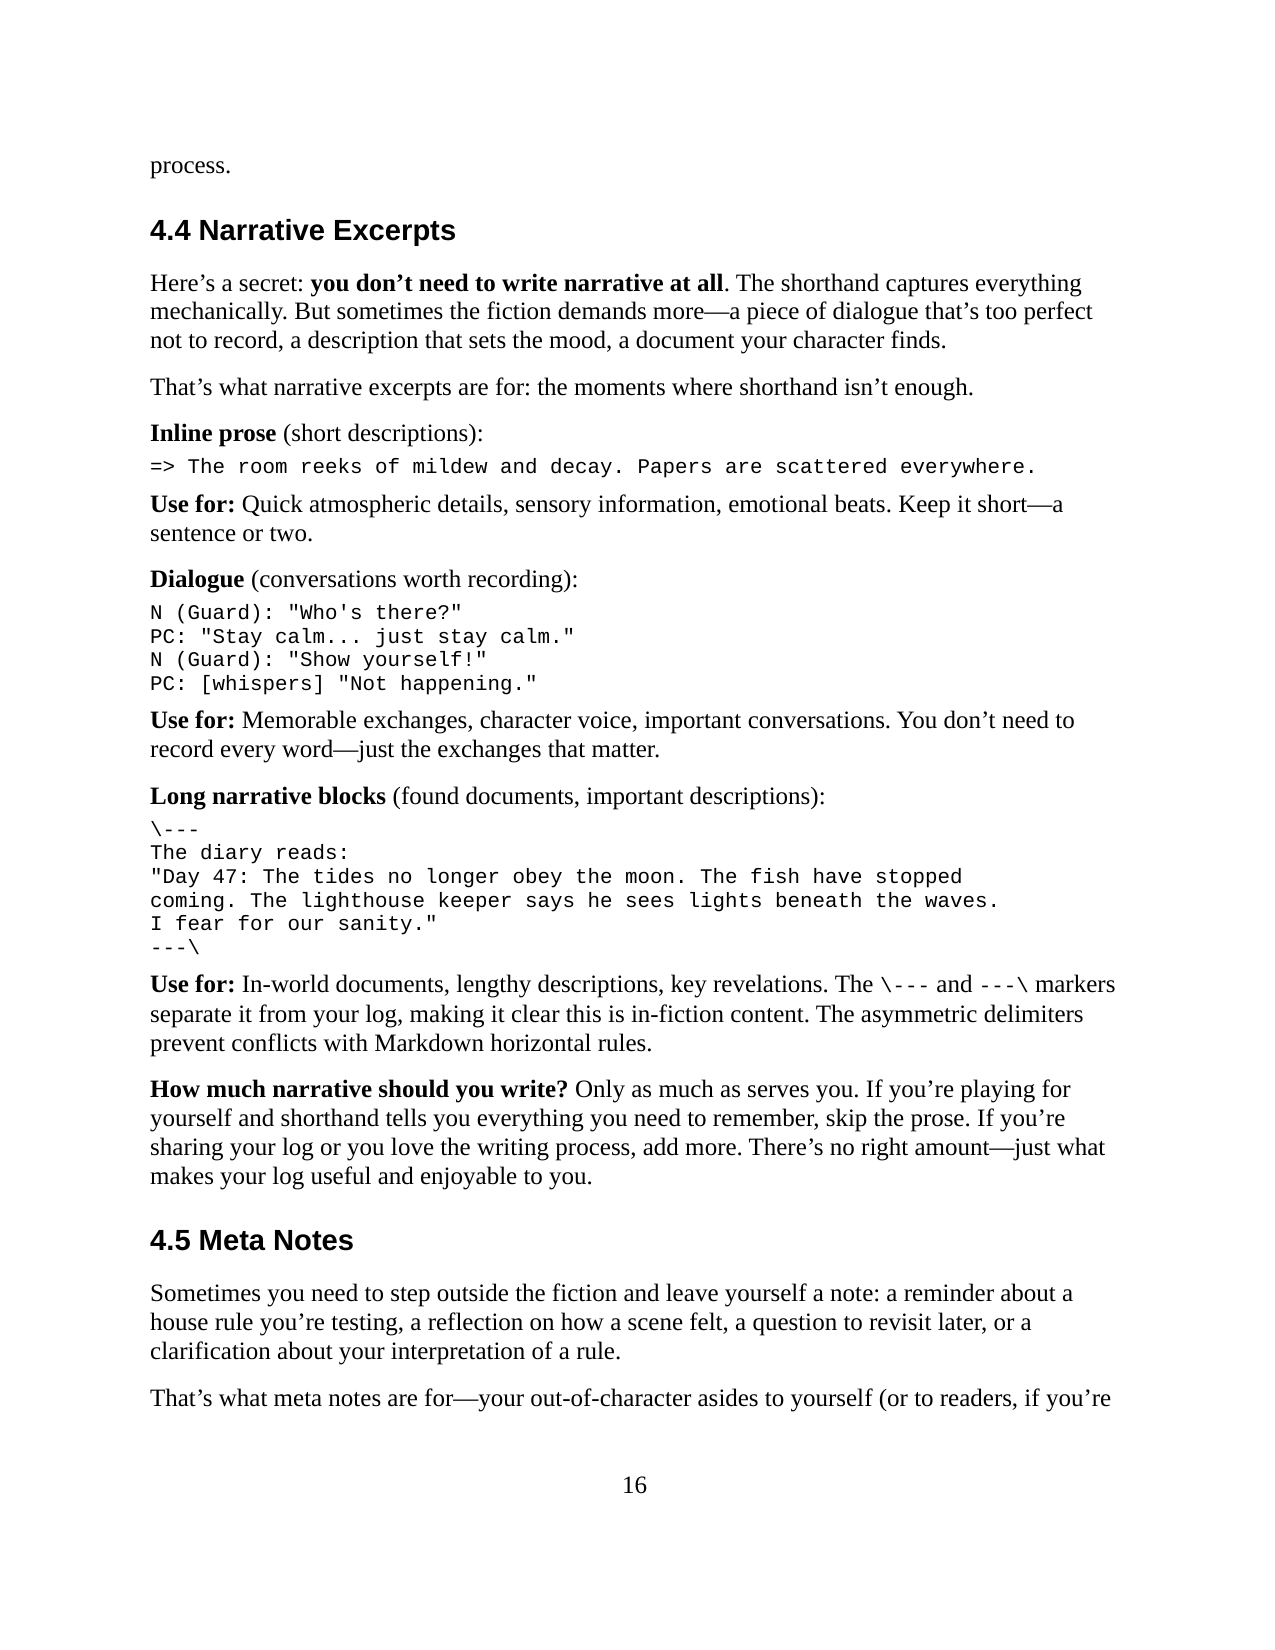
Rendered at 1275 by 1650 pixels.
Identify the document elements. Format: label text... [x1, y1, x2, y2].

text Here’s a secret: you don’t need to write narrative at all. The shorthand captures everything mechanically. But sometimes the fiction demands more—a piece of dialogue that’s too perfect not to record, a description that sets the mood, a document your character finds. [150, 268, 1125, 354]
subtitle 4.5 Meta Notes [150, 1223, 1125, 1257]
text The diary reads: [150, 842, 1125, 866]
text I fear for our sanity." [150, 913, 1125, 937]
text Long narrative blocks (found documents, important descriptions): [150, 781, 1125, 810]
text PC: "Stay calm... just stay calm." [150, 626, 1125, 649]
text process. [150, 150, 1125, 179]
text Inline prose (short descriptions): [150, 418, 1125, 447]
text That’s what meta notes are for—your out-of-character asides to yourself (or to readers, if you’re [150, 1383, 1125, 1411]
text ---\ [150, 937, 1125, 961]
text Sometimes you need to step outside the fiction and leave yourself a note: a reminder about a house rule you’re testing, a reflection on how a scene felt, a question to revisit later, or a clarification about your interpretation of a rule. [150, 1278, 1125, 1365]
text Use for: Memorable exchanges, character voice, important conversations. You don’t need to record every word—just the exchanges that matter. [150, 706, 1125, 763]
text Use for: In-world documents, lengthy descriptions, key revelations. The \--- and ---\ markers separate it from your log, making it clear this is in-fiction content. The asymmetric delimiters prevent conflicts with Markdown horizontal rules. [150, 969, 1125, 1057]
text Use for: Quick atmospheric details, sensory information, emotional beats. Keep it short—a sentence or two. [150, 489, 1125, 546]
text "Day 47: The tides no longer obey the moon. The fish have stopped [150, 866, 1125, 889]
text PC: [whispers] "Not happening." [150, 673, 1125, 697]
subtitle 4.4 Narrative Excerpts [150, 213, 1125, 246]
text coming. The lighthouse keeper says he sees lights beneath the waves. [150, 889, 1125, 913]
text N (Guard): "Show yourself!" [150, 649, 1125, 673]
text => The room reeks of mildew and decay. Papers are scattered everywhere. [150, 456, 1125, 480]
text How much narrative should you write? Only as much as serves you. If you’re playing for yourself and shorthand tells you everything you need to remember, skip the prose. If you’re sharing your log or you love the writing process, add more. There’s no right amount—just what makes your log useful and enjoyable to you. [150, 1074, 1125, 1189]
text Dialogue (conversations worth recording): [150, 564, 1125, 593]
text \--- [150, 819, 1125, 842]
text N (Guard): "Who's there?" [150, 602, 1125, 626]
text That’s what narrative excerpts are for: the moments where shorthand isn’t enough. [150, 372, 1125, 401]
